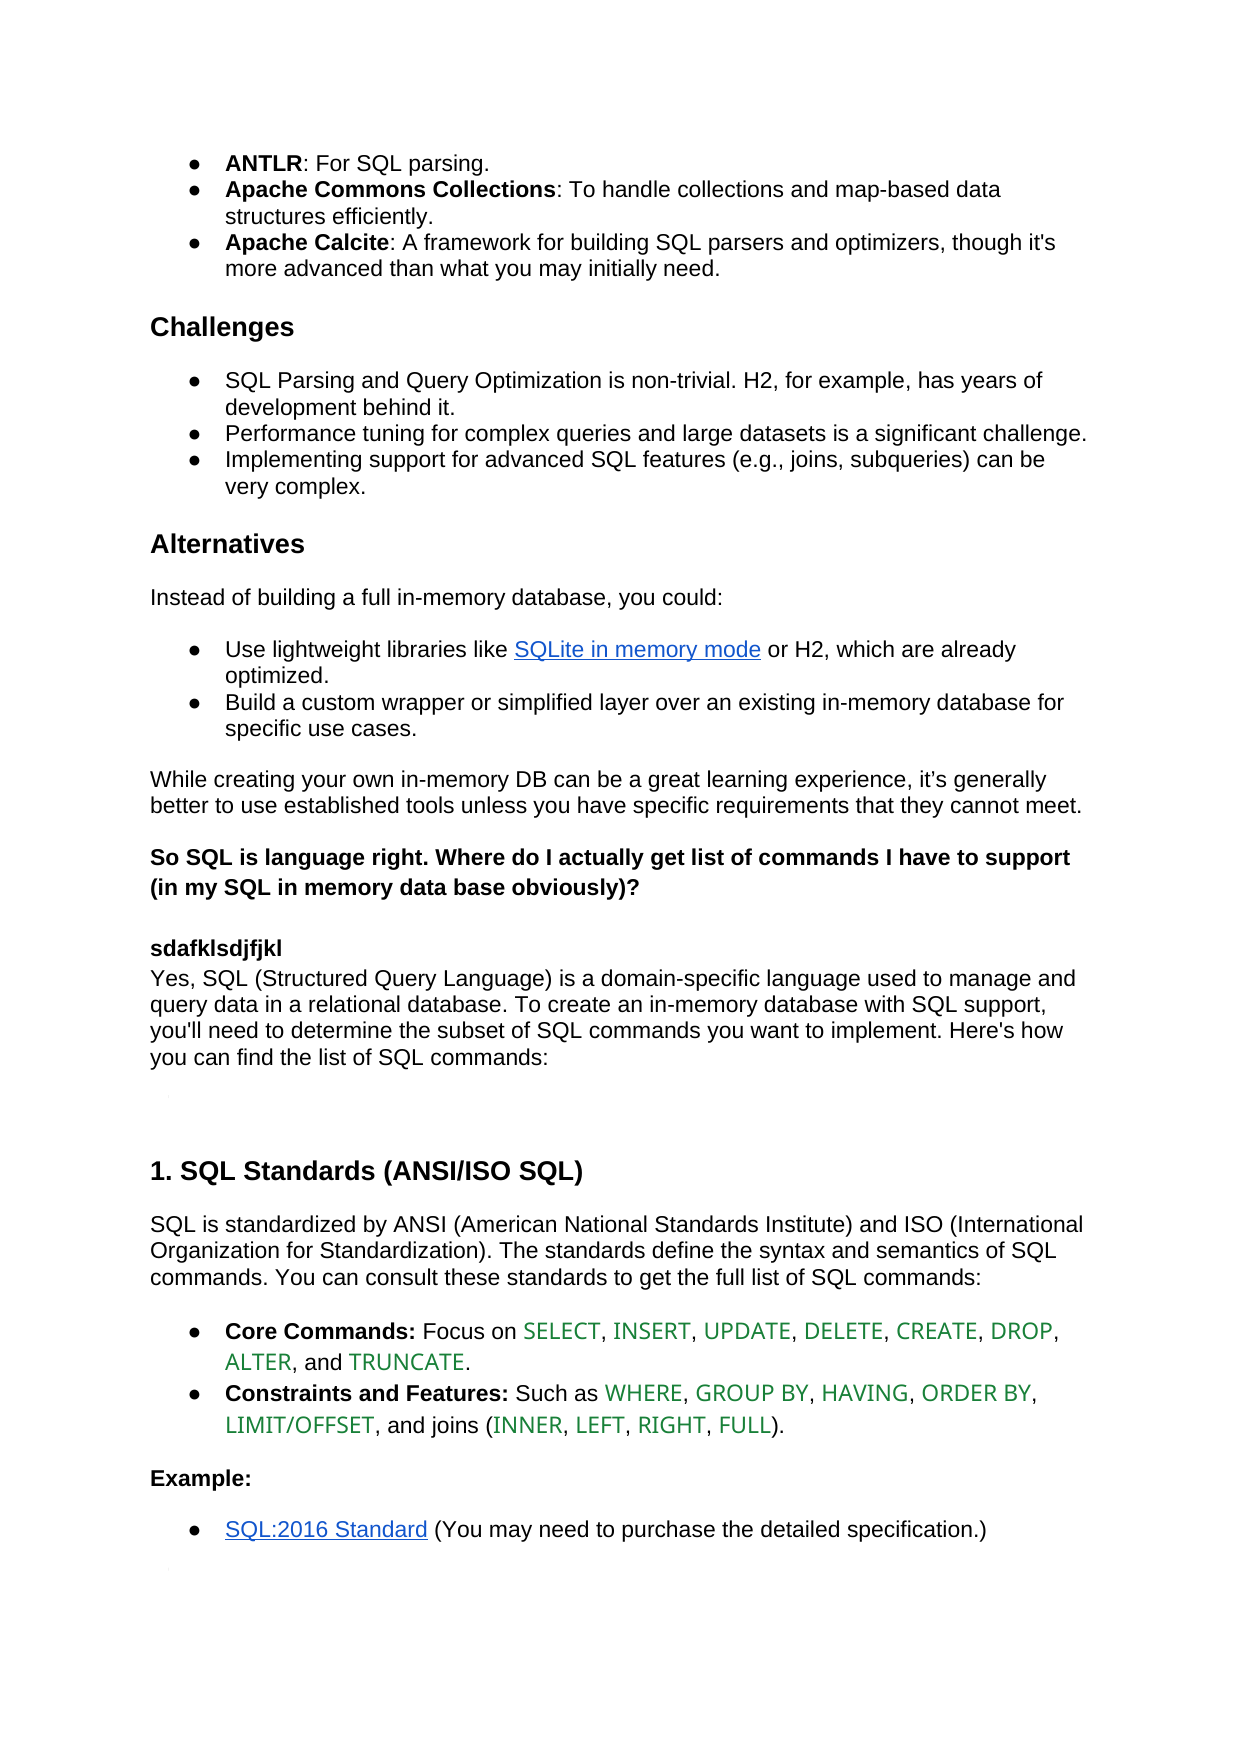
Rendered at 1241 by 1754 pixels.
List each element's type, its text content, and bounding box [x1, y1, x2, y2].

subtitle Alternatives [150, 528, 1090, 559]
list Apache Commons Collections: To handle collections and map-based data structures efficiently. [187, 176, 1090, 229]
list Performance tuning for complex queries and large datasets is a significant challenge. [187, 420, 1090, 446]
list Core Commands: Focus on SELECT, INSERT, UPDATE, DELETE, CREATE, DROP, ALTER, and TRUNCATE. [187, 1315, 1090, 1377]
list ANTLR: For SQL parsing. [187, 150, 1090, 176]
text So SQL is language right. Where do I actually get list of commands I have to support (in my SQL in memory data base obviously)? [150, 844, 1090, 900]
text While creating your own in-memory DB can be a great learning experience, it’s generally better to use established tools unless you have specific requirements that they cannot meet. [150, 766, 1090, 819]
list Apache Calcite: A framework for building SQL parsers and optimizers, though it's more advanced than what you may initially need. [187, 229, 1090, 282]
list Build a custom wrapper or simplified layer over an existing in-memory database for specific use cases. [187, 688, 1090, 741]
subtitle Example: [150, 1465, 1090, 1491]
list Constraints and Features: Such as WHERE, GROUP BY, HAVING, ORDER BY, LIMIT/OFFSET, and joins (INNER, LEFT, RIGHT, FULL). [187, 1377, 1090, 1440]
list Use lightweight libraries like SQLite in memory mode or H2, which are already optimized. [187, 636, 1090, 688]
subtitle Challenges [150, 311, 1090, 342]
text SQL is standardized by ANSI (American National Standards Institute) and ISO (International Organization for Standardization). The standards define the syntax and semantics of SQL commands. You can consult these standards to get the full list of SQL commands: [150, 1211, 1090, 1290]
list Implementing support for advanced SQL features (e.g., joins, subqueries) can be very complex. [187, 446, 1090, 499]
list SQL Parsing and Query Optimization is non-trivial. H2, for example, has years of development behind it. [187, 367, 1090, 420]
subtitle 1. SQL Standards (ANSI/ISO SQL) [150, 1154, 1090, 1186]
text sdafklsdjfjkl [150, 934, 1090, 961]
text Instead of building a full in-memory database, you could: [150, 584, 1090, 611]
list SQL:2016 Standard (You may need to purchase the detailed specification.) [187, 1516, 1090, 1542]
text Yes, SQL (Structured Query Language) is a domain-specific language used to manage and query data in a relational database. To create an in-memory database with SQL support, you'll need to determine the subset of SQL commands you want to implement. Here's how you can find the list of SQL commands: [150, 965, 1090, 1070]
